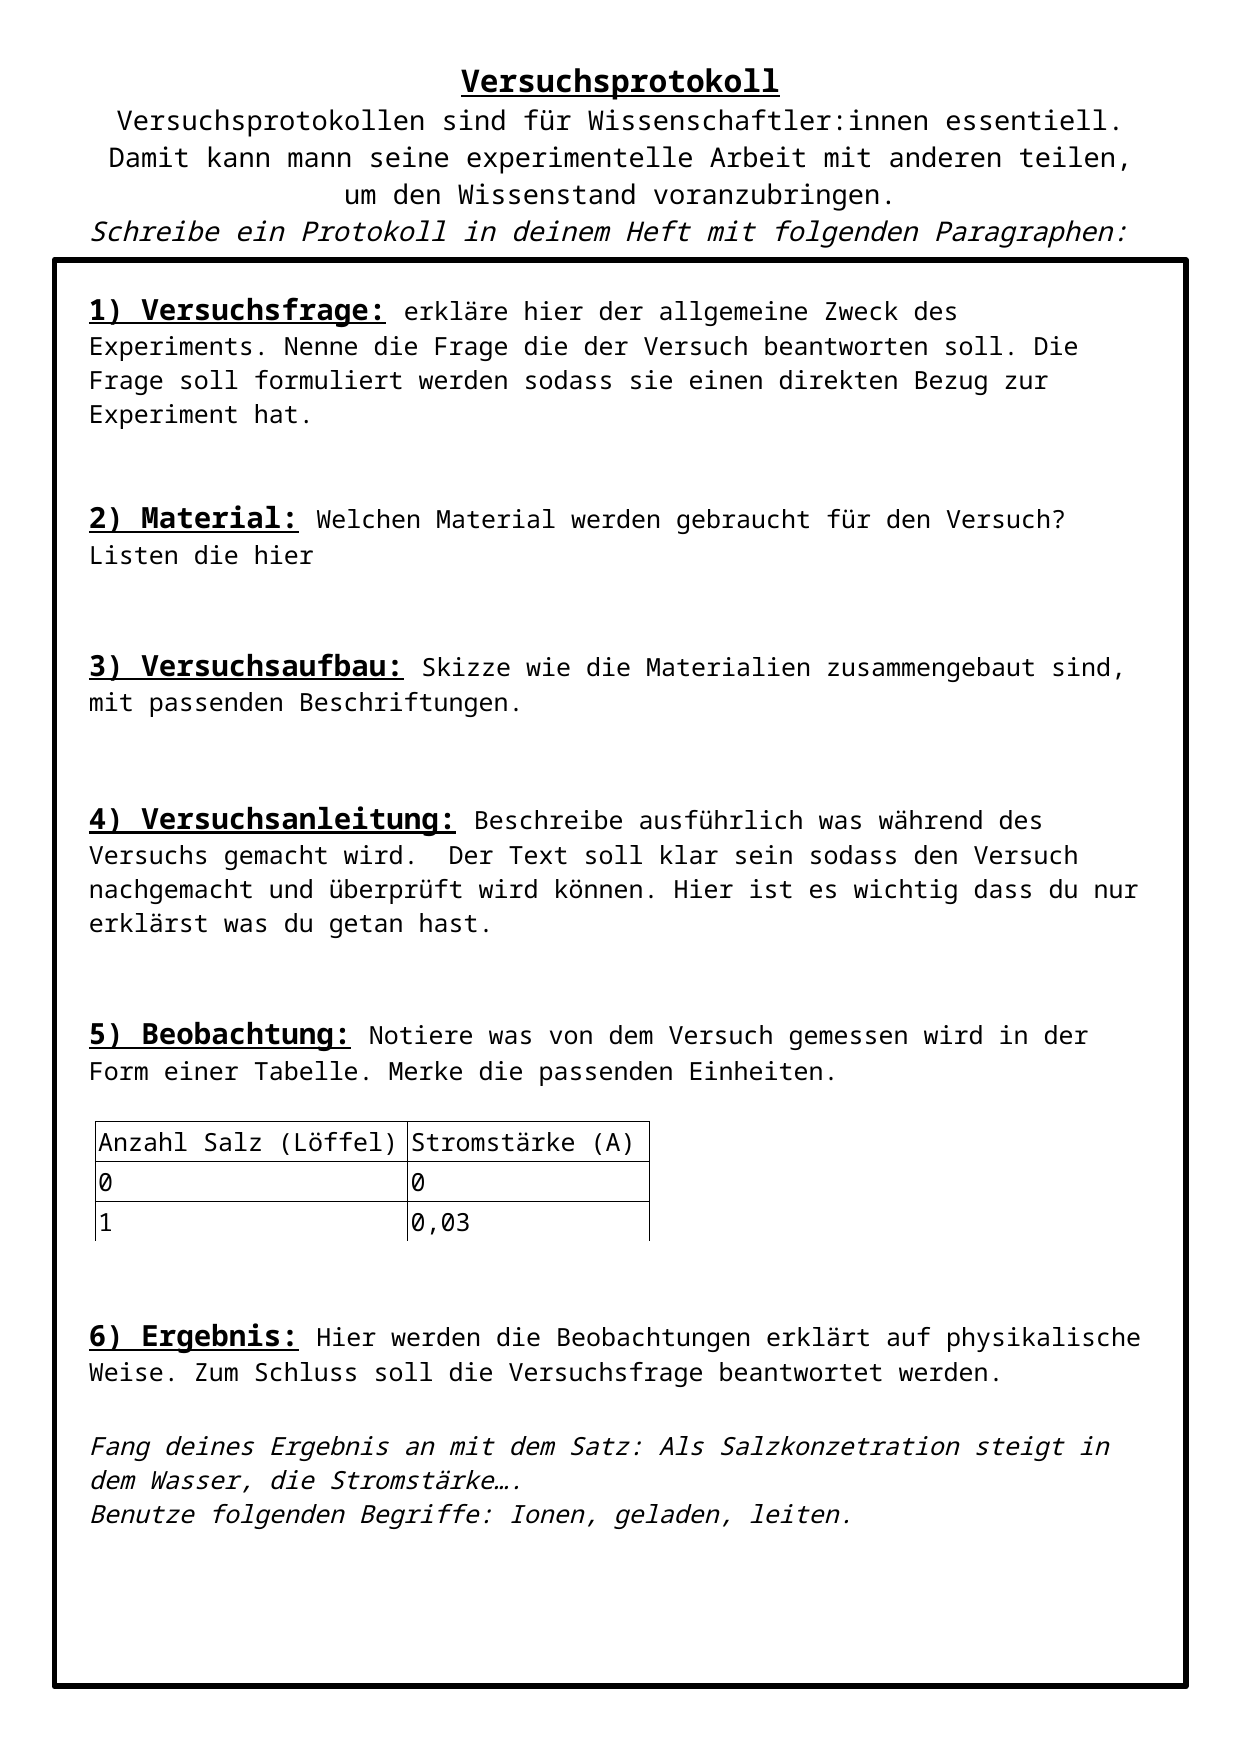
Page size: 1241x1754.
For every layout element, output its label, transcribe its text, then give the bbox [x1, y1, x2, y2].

table_cell 1 [96, 1202, 407, 1241]
table_cell 0 [96, 1162, 407, 1201]
text Benutze folgenden Begriffe: Ionen, geladen, leiten. [88, 1497, 1152, 1531]
text Fang deines Ergebnis an mit dem Satz: Als Salzkonzetration steigt in dem Wasser, die Stromstärke…. [88, 1428, 1152, 1497]
text Versuchsprotokoll [88, 59, 1152, 102]
table_cell 0,03 [408, 1202, 649, 1241]
text Versuchsprotokollen sind für Wissenschaftler:innen essentiell. Damit kann mann seine experimentelle Arbeit mit anderen teilen, um den Wissenstand voranzubringen. [88, 102, 1152, 212]
text Schreibe ein Protokoll in deinem Heft mit folgenden Paragraphen: [88, 212, 1152, 249]
text 6) Ergebnis: Hier werden die Beobachtungen erklärt auf physikalische Weise. Zum Schluss soll die Versuchsfrage beantwortet werden. [88, 1315, 1152, 1389]
text 3) Versuchsaufbau: Skizze wie die Materialien zusammengebaut sind, mit passenden Beschriftungen. [88, 645, 1152, 718]
table_header Anzahl Salz (Löffel) [96, 1122, 407, 1161]
table_cell 0 [408, 1162, 649, 1201]
text 4) Versuchsanleitung: Beschreibe ausführlich was während des Versuchs gemacht wird. Der Text soll klar sein sodass den Versuch nachgemacht und überprüft wird können. Hier ist es wichtig dass du nur erklärst was du getan hast. [88, 798, 1152, 940]
text 5) Beobachtung: Notiere was von dem Versuch gemessen wird in der Form einer Tabelle. Merke die passenden Einheiten. [88, 1013, 1152, 1087]
text 1) Versuchsfrage: erkläre hier der allgemeine Zweck des Experiments. Nenne die Frage die der Versuch beantworten soll. Die Frage soll formuliert werden sodass sie einen direkten Bezug zur Experiment hat. [88, 289, 1152, 431]
table_header Stromstärke (A) [408, 1122, 649, 1161]
text 2) Material: Welchen Material werden gebraucht für den Versuch? Listen die hier [88, 498, 1152, 572]
